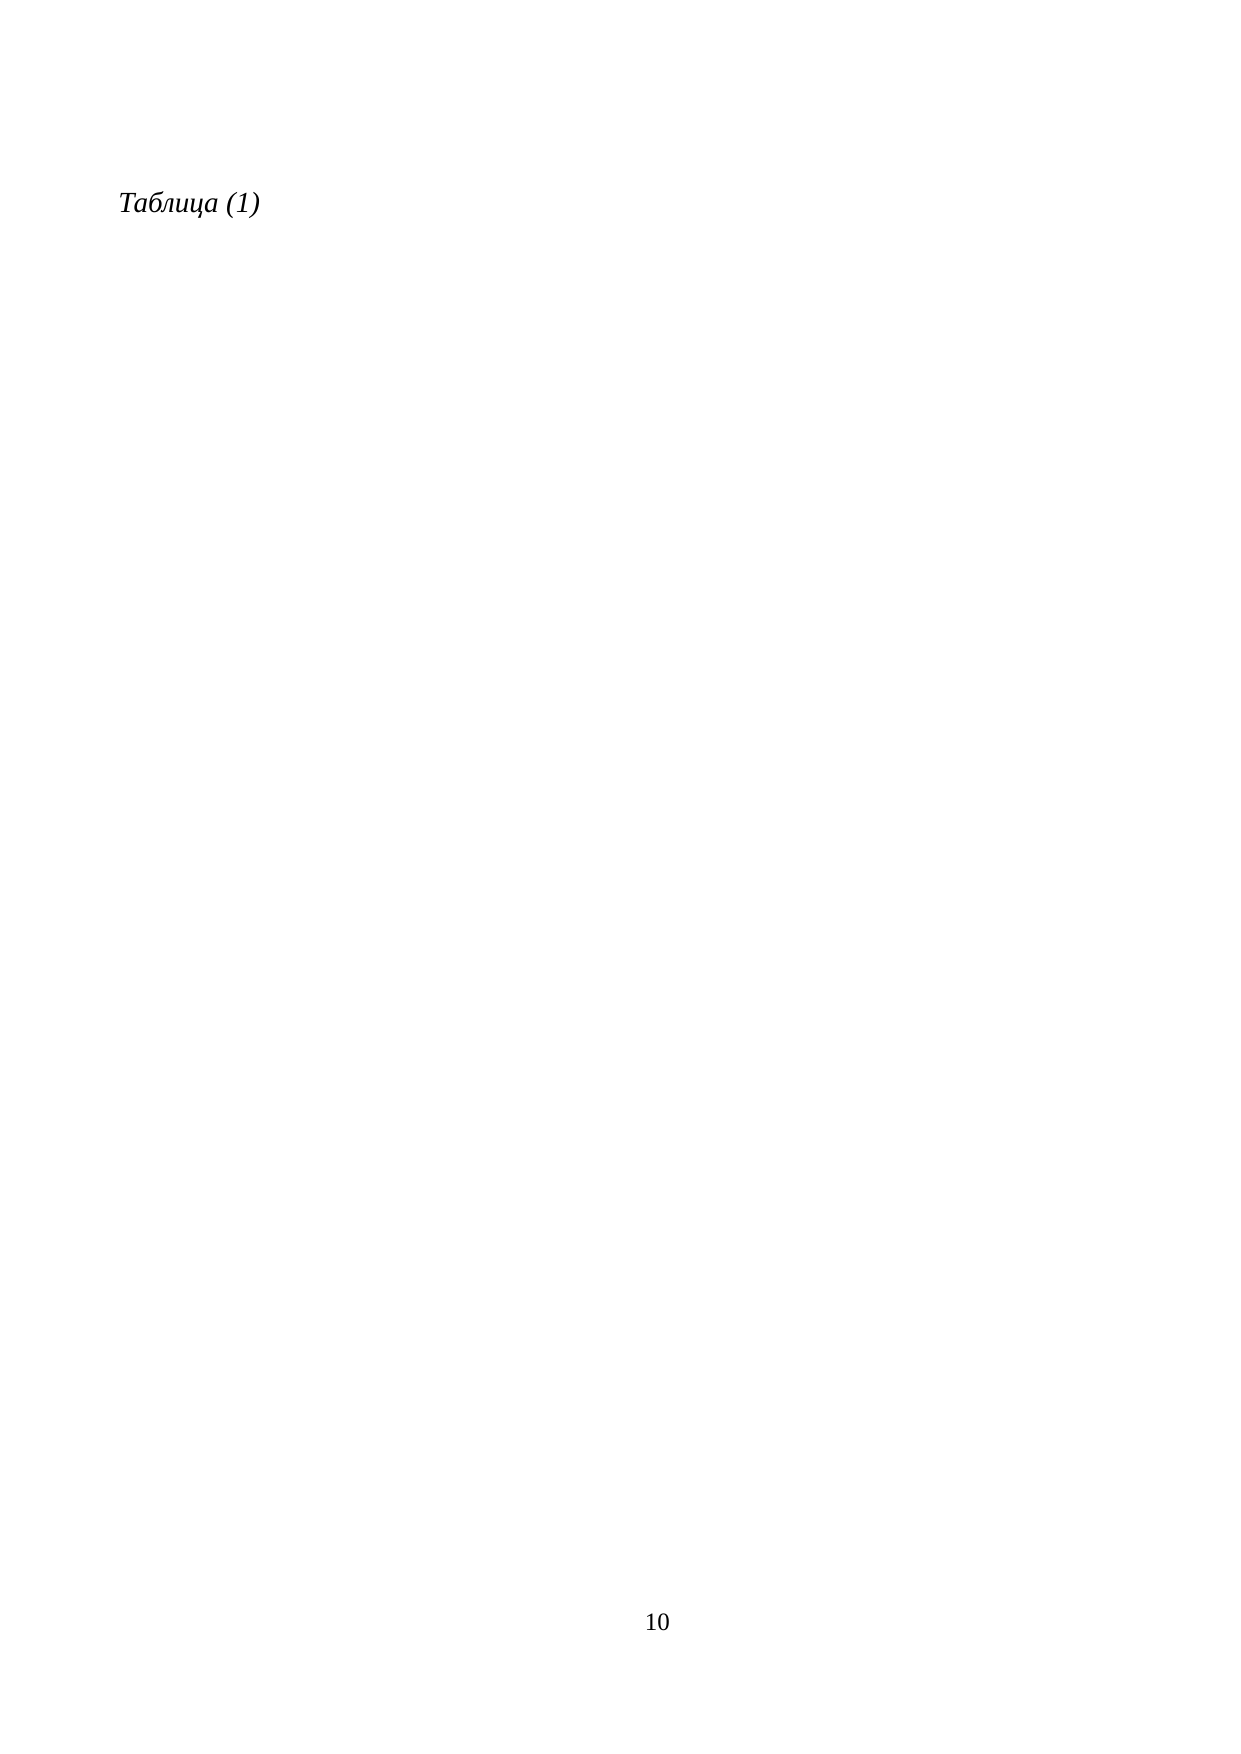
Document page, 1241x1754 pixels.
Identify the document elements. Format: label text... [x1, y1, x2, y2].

table_header [620, 118, 1122, 152]
table_cell [620, 152, 1122, 185]
text Таблица (1) [118, 185, 1122, 219]
table_header [118, 118, 620, 152]
table_cell [118, 152, 620, 185]
